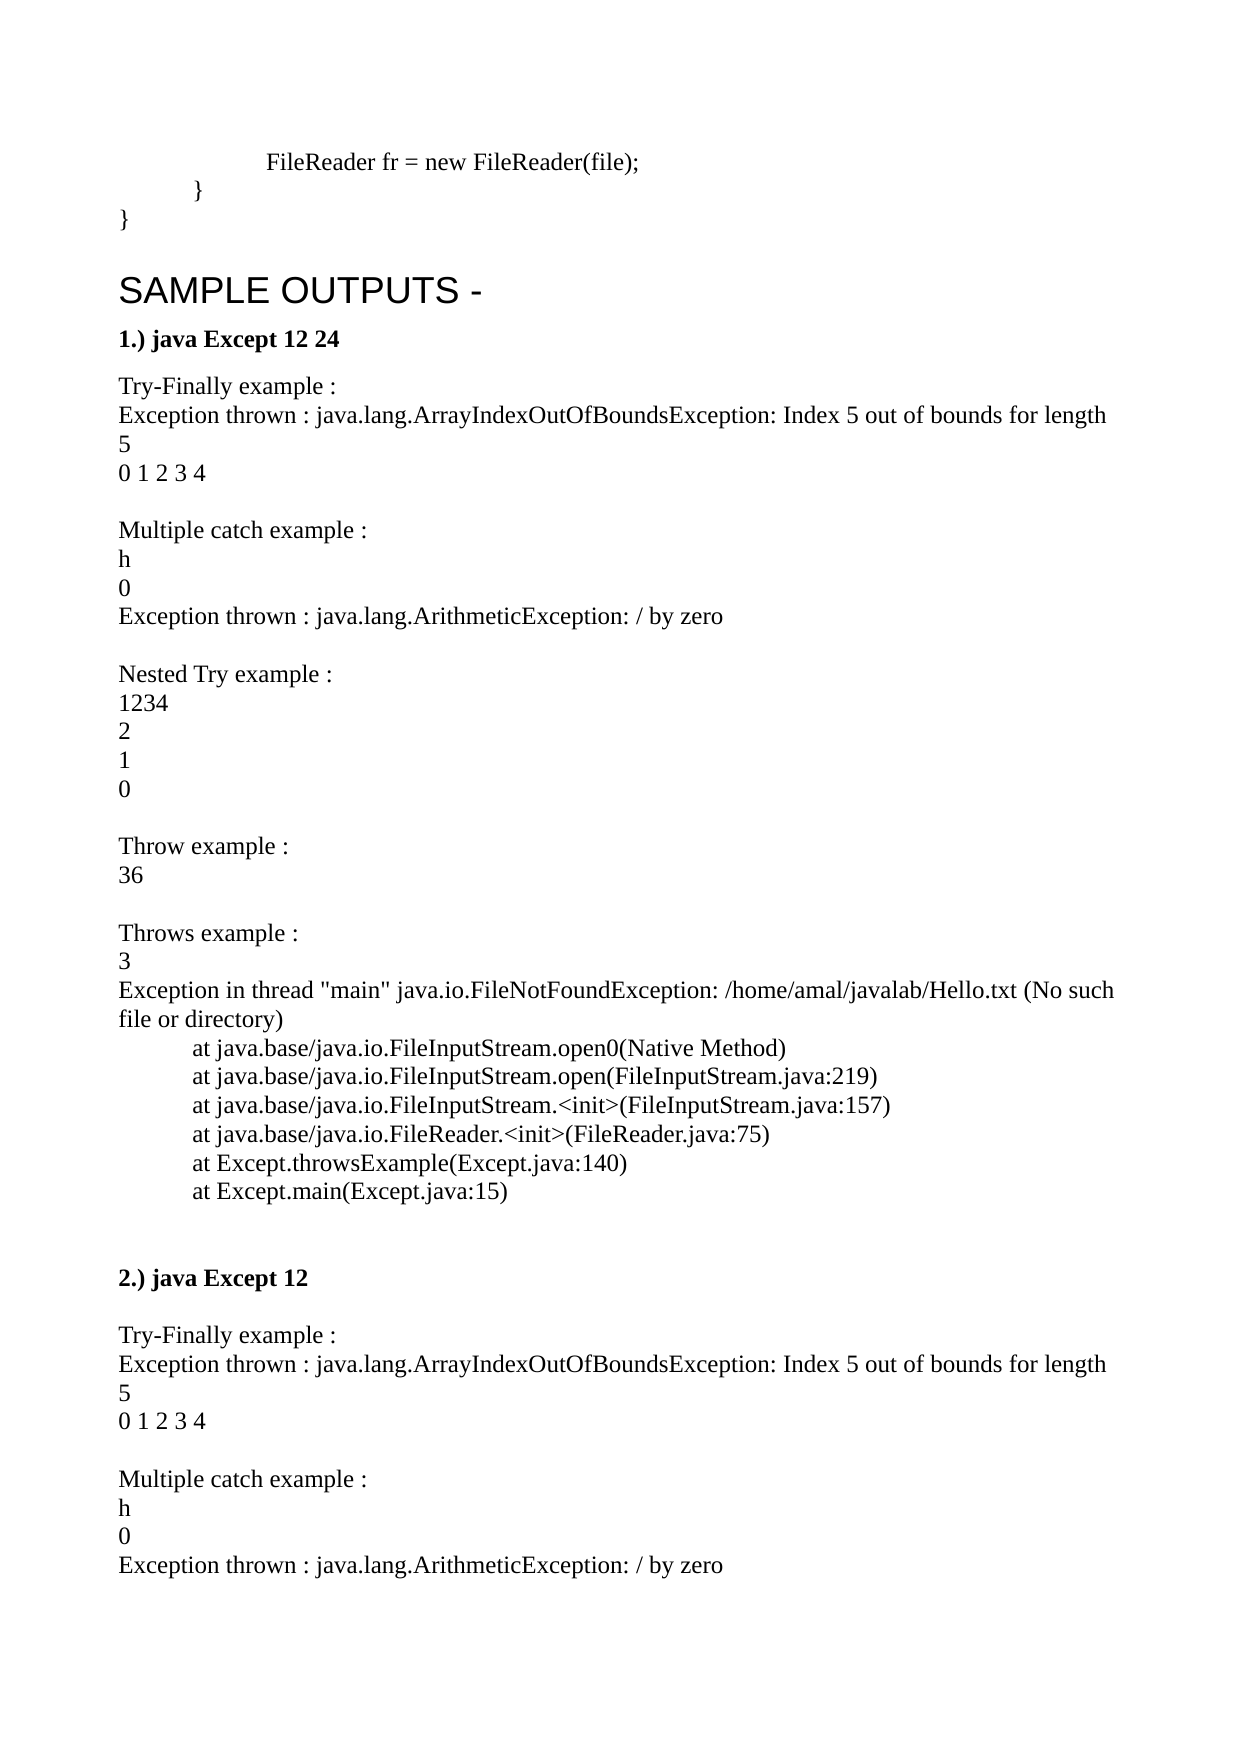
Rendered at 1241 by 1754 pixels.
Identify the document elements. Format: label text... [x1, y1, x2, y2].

text Multiple catch example : [118, 515, 1122, 544]
text Exception thrown : java.lang.ArrayIndexOutOfBoundsException: Index 5 out of bounds for length 5 [118, 1349, 1122, 1406]
text 1.) java Except 12 24 [118, 324, 1122, 352]
text } [118, 176, 1122, 204]
text 3 [118, 946, 1122, 975]
text Exception thrown : java.lang.ArrayIndexOutOfBoundsException: Index 5 out of bounds for length 5 [118, 400, 1122, 458]
text 2.) java Except 12 [118, 1263, 1122, 1291]
text 1 [118, 745, 1122, 774]
text FileReader fr = new FileReader(file); [118, 147, 1122, 176]
text 0 [118, 573, 1122, 601]
text h [118, 1493, 1122, 1521]
text at java.base/java.io.FileInputStream.<init>(FileInputStream.java:157) [118, 1090, 1122, 1119]
text 0 [118, 1521, 1122, 1550]
text Multiple catch example : [118, 1464, 1122, 1493]
text at java.base/java.io.FileReader.<init>(FileReader.java:75) [118, 1119, 1122, 1148]
text 0 1 2 3 4 [118, 1406, 1122, 1435]
text Try-Finally example : [118, 1320, 1122, 1349]
text at Except.main(Except.java:15) [118, 1176, 1122, 1205]
text } [118, 204, 1122, 233]
text Exception in thread "main" java.io.FileNotFoundException: /home/amal/javalab/Hello.txt (No such file or directory) [118, 975, 1122, 1033]
text Nested Try example : [118, 659, 1122, 688]
text 0 1 2 3 4 [118, 458, 1122, 486]
subtitle SAMPLE OUTPUTS - [118, 268, 1122, 311]
text Exception thrown : java.lang.ArithmeticException: / by zero [118, 601, 1122, 630]
text 36 [118, 860, 1122, 889]
text at Except.throwsExample(Except.java:140) [118, 1148, 1122, 1176]
text 1234 [118, 688, 1122, 716]
text at java.base/java.io.FileInputStream.open(FileInputStream.java:219) [118, 1061, 1122, 1090]
text Exception thrown : java.lang.ArithmeticException: / by zero [118, 1550, 1122, 1579]
text at java.base/java.io.FileInputStream.open0(Native Method) [118, 1033, 1122, 1061]
text 2 [118, 716, 1122, 745]
text 0 [118, 774, 1122, 803]
text Throw example : [118, 831, 1122, 860]
text Throws example : [118, 918, 1122, 946]
text Try-Finally example : [118, 371, 1122, 400]
text h [118, 544, 1122, 573]
